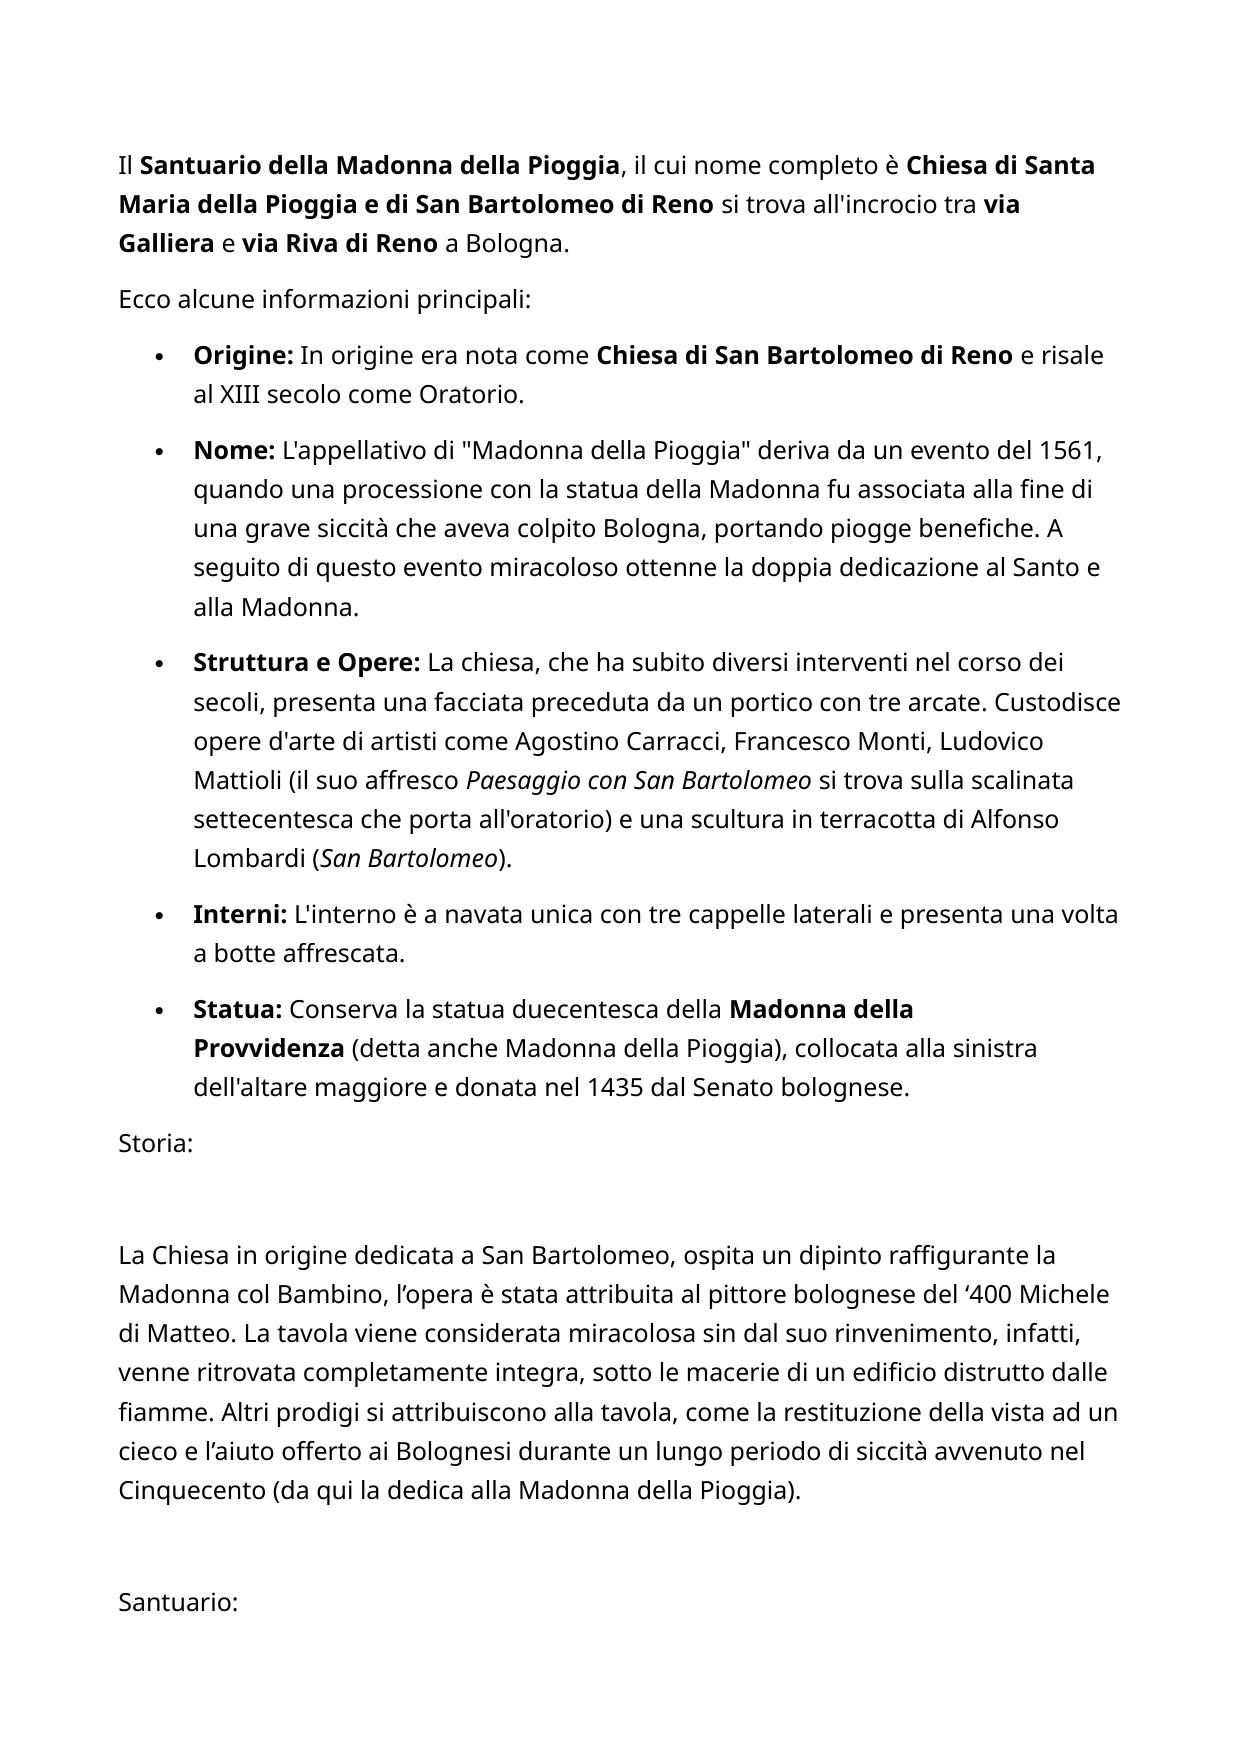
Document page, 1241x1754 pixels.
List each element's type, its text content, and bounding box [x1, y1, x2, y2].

list Interni: L'interno è a navata unica con tre cappelle laterali e presenta una volta a botte affrescata. [156, 897, 1122, 970]
list Statua: Conserva la statua duecentesca della Madonna della Provvidenza (detta anche Madonna della Pioggia), collocata alla sinistra dell'altare maggiore e donata nel 1435 dal Senato bolognese. [156, 992, 1122, 1104]
text Il Santuario della Madonna della Pioggia, il cui nome completo è Chiesa di Santa Maria della Pioggia e di San Bartolomeo di Reno si trova all'incrocio tra via Galliera e via Riva di Reno a Bologna. [118, 148, 1122, 260]
text Ecco alcune informazioni principali: [118, 282, 1122, 316]
text Storia: [118, 1126, 1122, 1160]
list Struttura e Opere: La chiesa, che ha subito diversi interventi nel corso dei secoli, presenta una facciata preceduta da un portico con tre arcate. Custodisce opere d'arte di artisti come Agostino Carracci, Francesco Monti, Ludovico Mattioli (il suo affresco Paesaggio con San Bartolomeo si trova sulla scalinata settecentesca che porta all'oratorio) e una scultura in terracotta di Alfonso Lombardi (San Bartolomeo). [156, 645, 1122, 875]
list Origine: In origine era nota come Chiesa di San Bartolomeo di Reno e risale al XIII secolo come Oratorio. [156, 338, 1122, 411]
text La Chiesa in origine dedicata a San Bartolomeo, ospita un dipinto raffigurante la Madonna col Bambino, l’opera è stata attribuita al pittore bolognese del ‘400 Michele di Matteo. La tavola viene considerata miracolosa sin dal suo rinvenimento, infatti, venne ritrovata completamente integra, sotto le macerie di un edificio distrutto dalle fiamme. Altri prodigi si attribuiscono alla tavola, come la restituzione della vista ad un cieco e l’aiuto offerto ai Bolognesi durante un lungo periodo di siccità avvenuto nel Cinquecento (da qui la dedica alla Madonna della Pioggia). [118, 1238, 1122, 1507]
list Nome: L'appellativo di "Madonna della Pioggia" deriva da un evento del 1561, quando una processione con la statua della Madonna fu associata alla fine di una grave siccità che aveva colpito Bologna, portando piogge benefiche. A seguito di questo evento miracoloso ottenne la doppia dedicazione al Santo e alla Madonna. [156, 433, 1122, 623]
text Santuario: [118, 1584, 1122, 1618]
